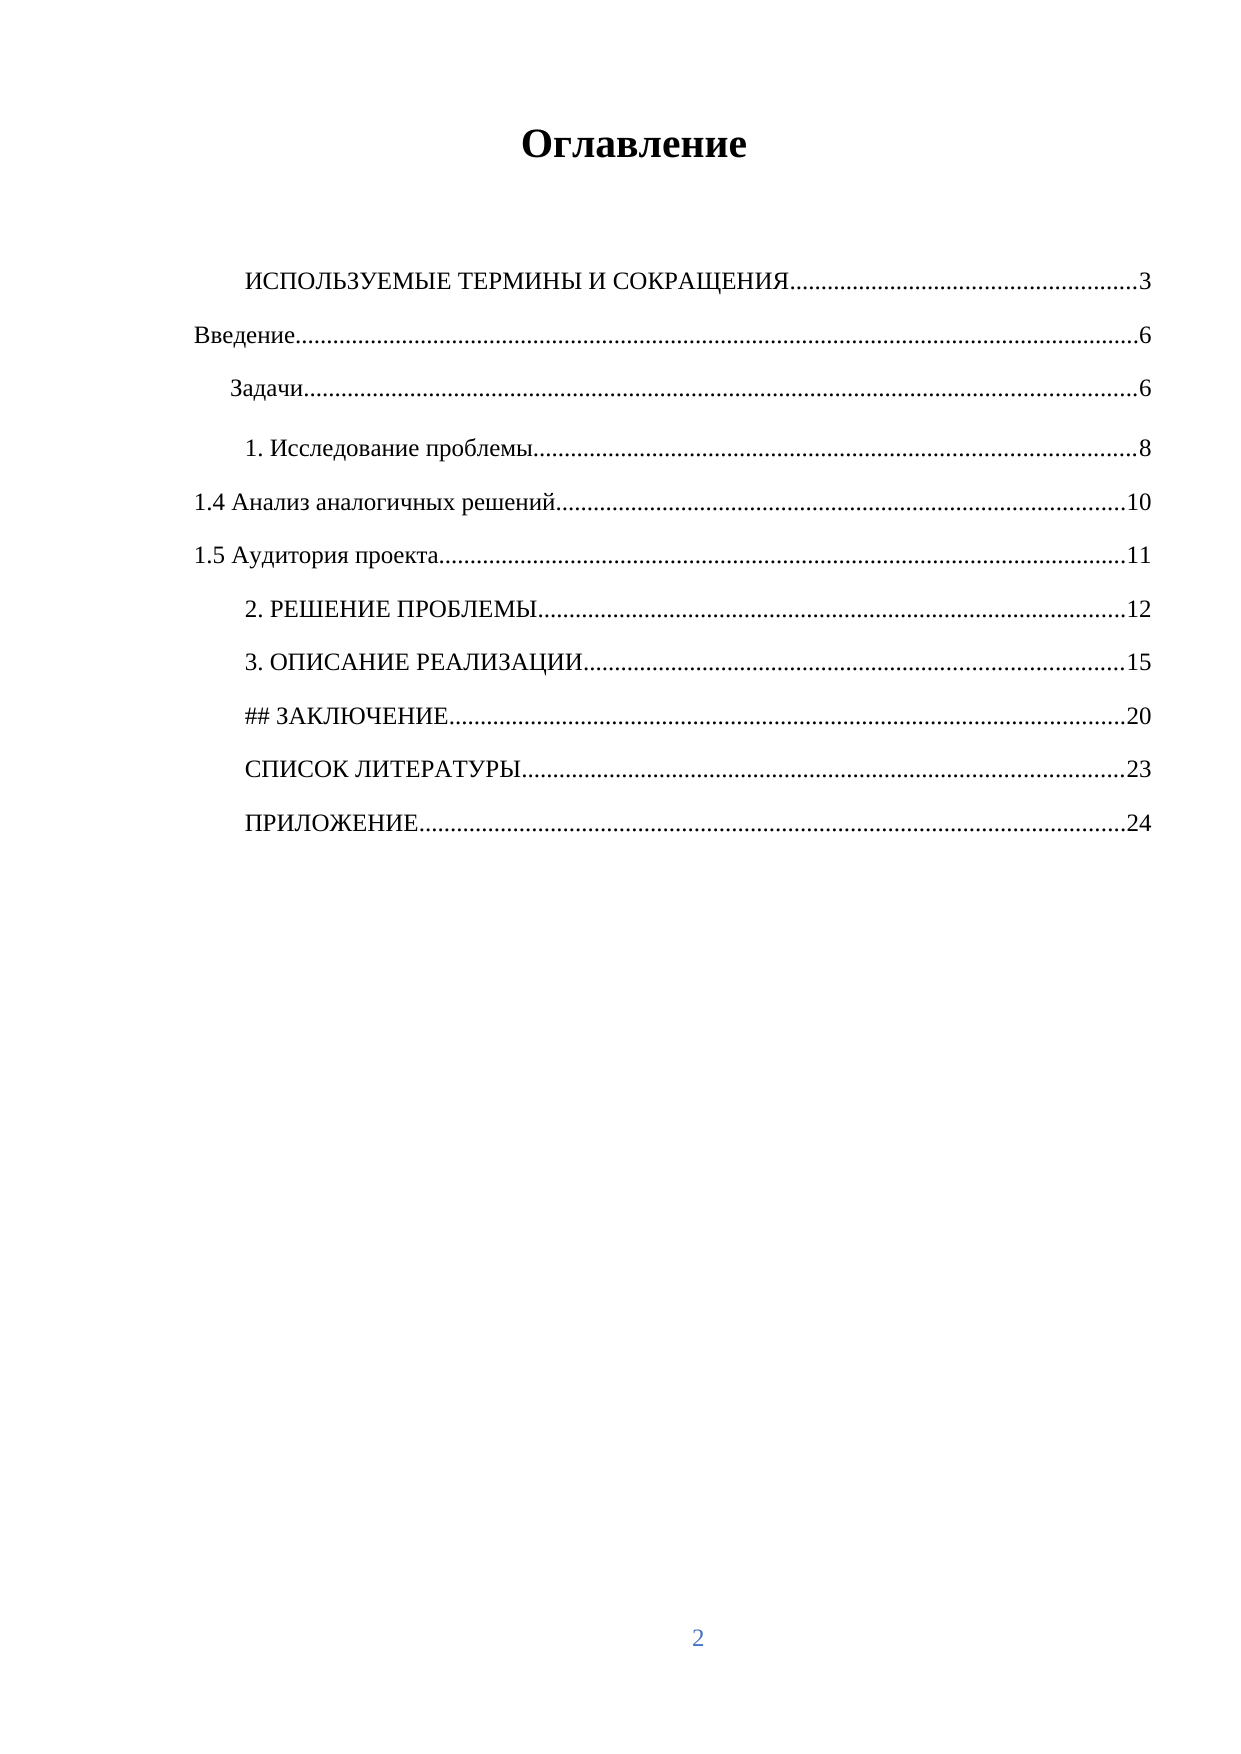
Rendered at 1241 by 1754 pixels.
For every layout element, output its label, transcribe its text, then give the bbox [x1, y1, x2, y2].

table_cell Оглавление [171, 118, 1097, 207]
text СПИСОК ЛИТЕРАТУРЫ 23 [171, 754, 1152, 783]
text ## ЗАКЛЮЧЕНИЕ 20 [171, 701, 1152, 730]
text 1. Исследование проблемы 8 [171, 433, 1152, 462]
text Введение 6 [194, 320, 1152, 349]
text Задачи 6 [230, 373, 1152, 402]
text ПРИЛОЖЕНИЕ 24 [171, 808, 1152, 837]
text 2. РЕШЕНИЕ ПРОБЛЕМЫ 12 [171, 594, 1152, 623]
text 1.5 Аудитория проекта 11 [194, 540, 1152, 569]
text 3. ОПИСАНИЕ РЕАЛИЗАЦИИ 15 [171, 647, 1152, 676]
text 1.4 Анализ аналогичных решений 10 [194, 487, 1152, 516]
table_cell [1104, 118, 1110, 207]
table_cell [1097, 118, 1103, 207]
text ИСПОЛЬЗУЕМЫЕ ТЕРМИНЫ И СОКРАЩЕНИЯ 3 [171, 266, 1152, 295]
